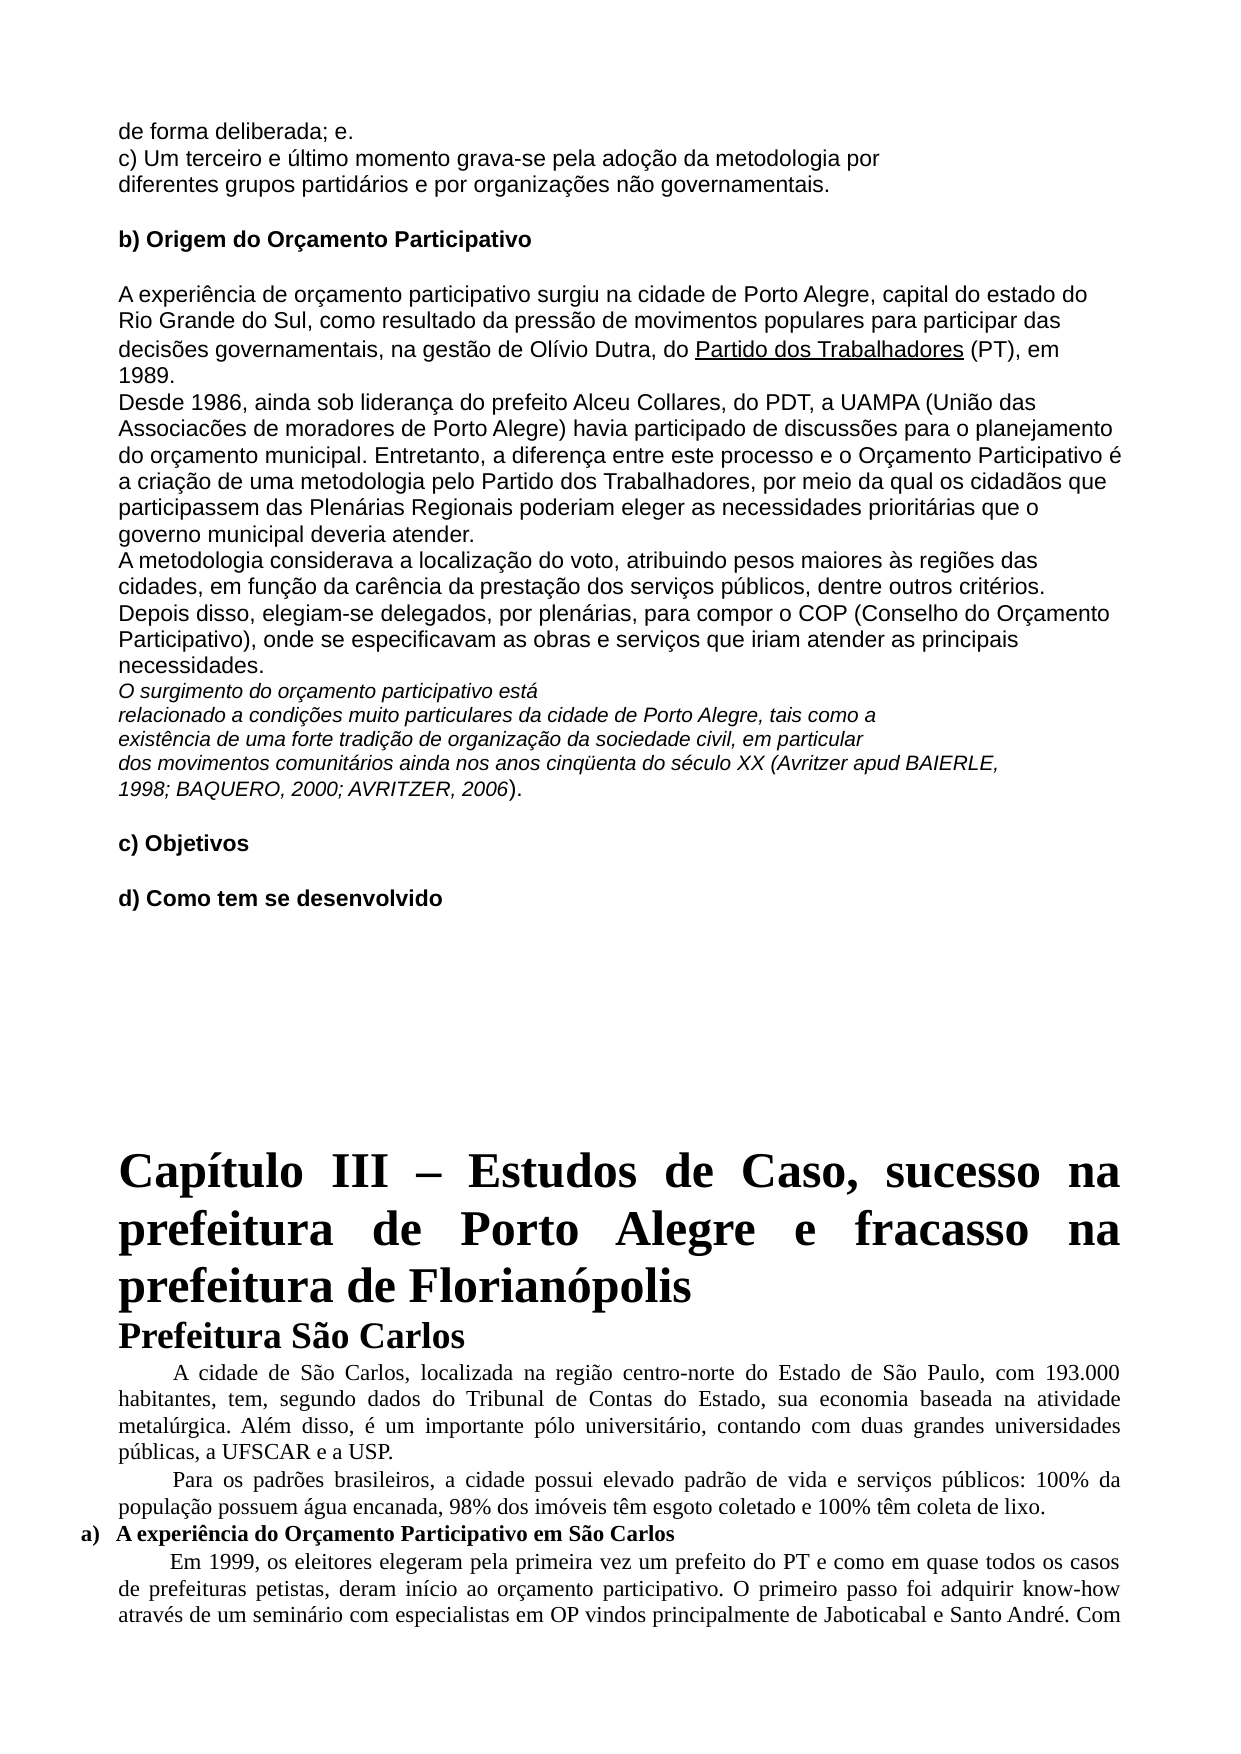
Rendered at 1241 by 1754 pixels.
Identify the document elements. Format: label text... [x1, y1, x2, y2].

text a) A experiência do Orçamento Participativo em São Carlos [81, 1520, 1122, 1546]
text de forma deliberada; e. c) Um terceiro e último momento grava-se pela adoção da metodologia por diferentes grupos partidários e por organizações não governamentais. b) Origem do Orçamento Participativo A experiência de orçamento participativo surgiu na cidade de Porto Alegre, capital do estado do Rio Grande do Sul, como resultado da pressão de movimentos populares para participar das decisões governamentais, na gestão de Olívio Dutra, do Partido dos Trabalhadores (PT), em 1989. Desde 1986, ainda sob liderança do prefeito Alceu Collares, do PDT, a UAMPA (União das Associacões de moradores de Porto Alegre) havia participado de discussões para o planejamento do orçamento municipal. Entretanto, a diferença entre este processo e o Orçamento Participativo é a criação de uma metodologia pelo Partido dos Trabalhadores, por meio da qual os cidadãos que participassem das Plenárias Regionais poderiam eleger as necessidades prioritárias que o governo municipal deveria atender. A metodologia considerava a localização do voto, atribuindo pesos maiores às regiões das cidades, em função da carência da prestação dos serviços públicos, dentre outros critérios. Depois disso, elegiam-se delegados, por plenárias, para compor o COP (Conselho do Orçamento Participativo), onde se especificavam as obras e serviços que iriam atender as principais necessidades. O surgimento do orçamento participativo está relacionado a condições muito particulares da cidade de Porto Alegre, tais como a existência de uma forte tradição de organização da sociedade civil, em particular dos movimentos comunitários ainda nos anos cinqüenta do século XX (Avritzer apud BAIERLE, 1998; BAQUERO, 2000; AVRITZER, 2006). c) Objetivos d) Como tem se desenvolvido [118, 118, 1122, 1141]
text Para os padrões brasileiros, a cidade possui elevado padrão de vida e serviços públicos: 100% da população possuem água encanada, 98% dos imóveis têm esgoto coletado e 100% têm coleta de lixo. [118, 1464, 1122, 1520]
subtitle Prefeitura São Carlos [118, 1314, 1122, 1357]
text A cidade de São Carlos, localizada na região centro-norte do Estado de São Paulo, com 193.000 habitantes, tem, segundo dados do Tribunal de Contas do Estado, sua economia baseada na atividade metalúrgica. Além disso, é um importante pólo universitário, contando com duas grandes universidades públicas, a UFSCAR e a USP. [118, 1357, 1122, 1464]
text Em 1999, os eleitores elegeram pela primeira vez um prefeito do PT e como em quase todos os casos de prefeituras petistas, deram início ao orçamento participativo. O primeiro passo foi adquirir know-how através de um seminário com especialistas em OP vindos principalmente de Jaboticabal e Santo André. Com [118, 1546, 1122, 1627]
subtitle Capítulo III – Estudos de Caso, sucesso na prefeitura de Porto Alegre e fracasso na prefeitura de Florianópolis [118, 1141, 1122, 1314]
